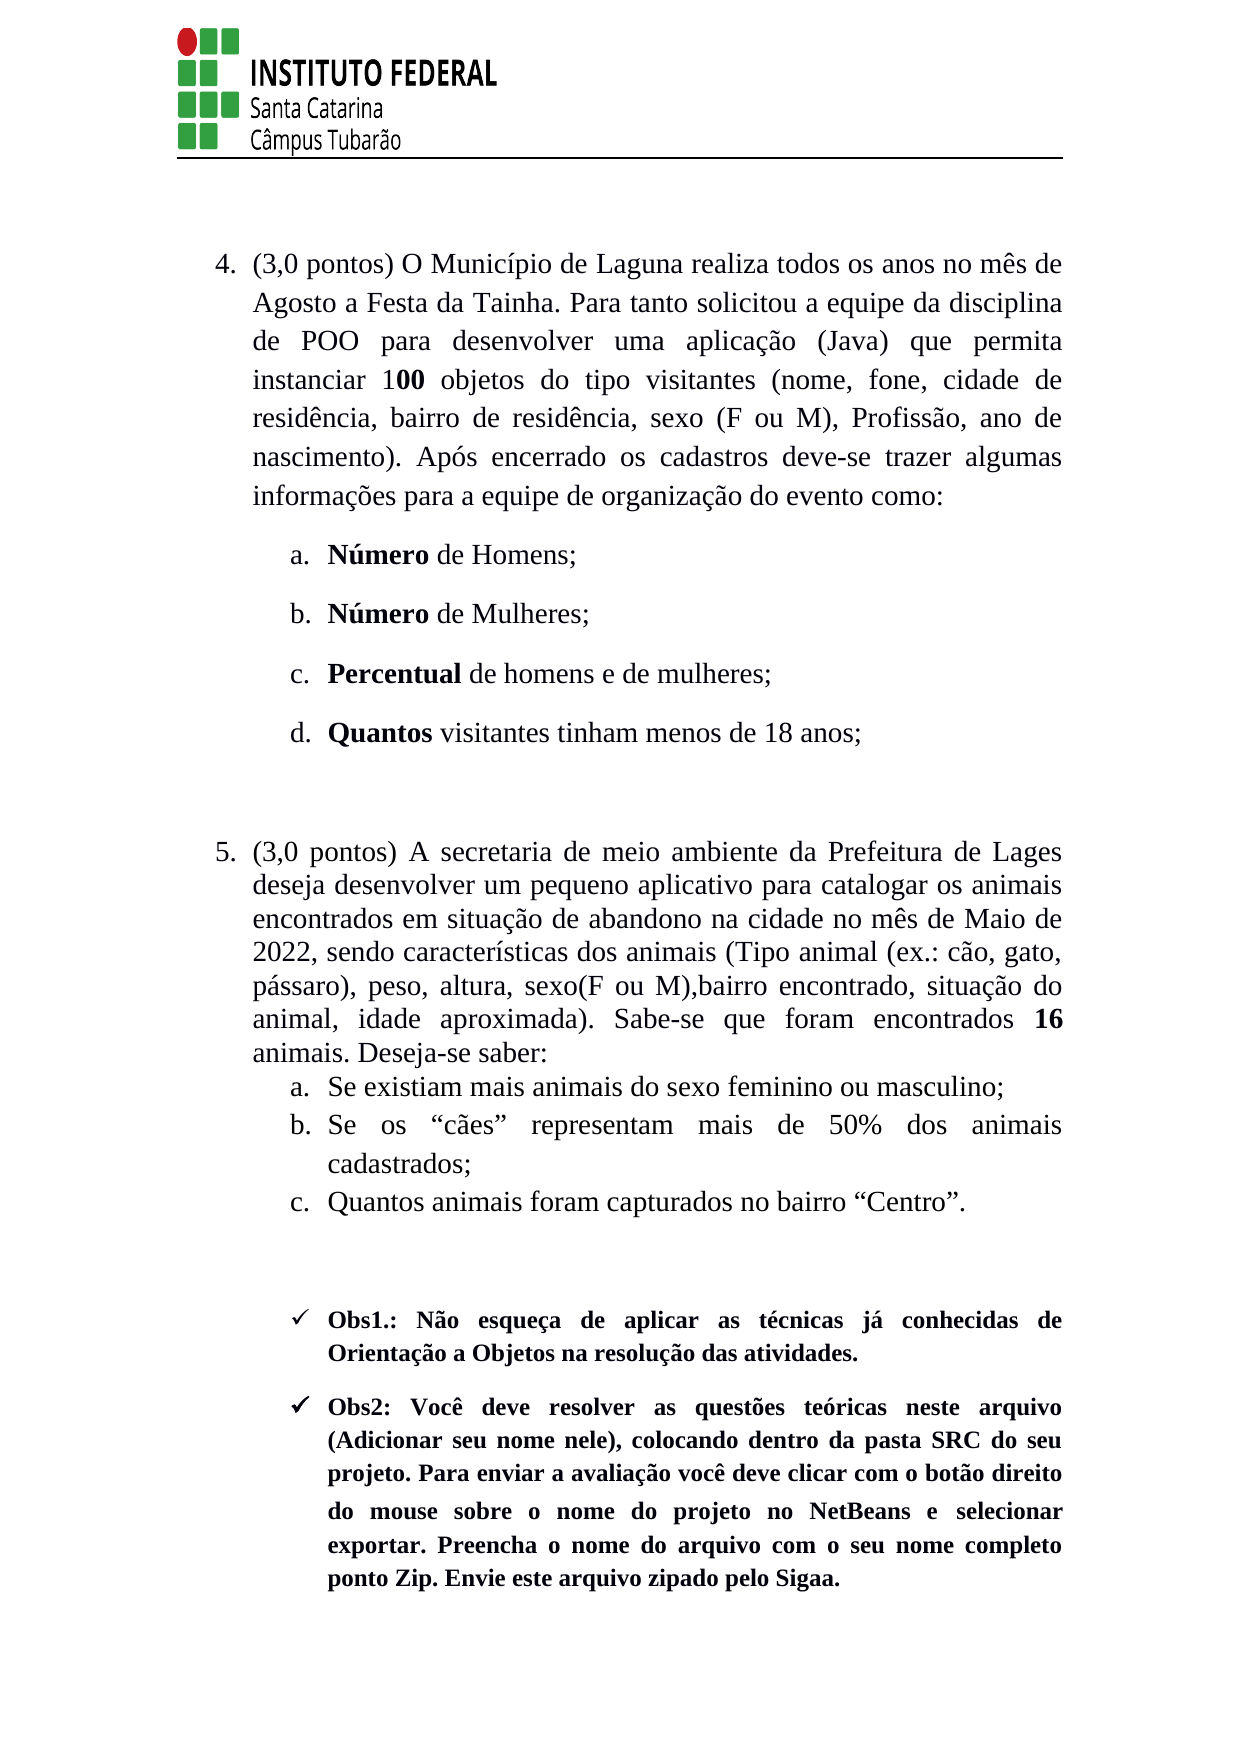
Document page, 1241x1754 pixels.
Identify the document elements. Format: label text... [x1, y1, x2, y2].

list Obs2: Você deve resolver as questões teóricas neste arquivo (Adicionar seu nome nele), colocando dentro da pasta SRC do seu projeto. Para enviar a avaliação você deve clicar com o botão direito do mouse sobre o nome do projeto no NetBeans e selecionar exportar. Preencha o nome do arquivo com o seu nome completo ponto Zip. Envie este arquivo zipado pelo Sigaa. [290, 1392, 1063, 1592]
list Quantos visitantes tinham menos de 18 anos; [290, 715, 1063, 749]
picture [177, 28, 497, 156]
list Se os “cães” representam mais de 50% dos animais cadastrados; [290, 1107, 1063, 1179]
list Número de Mulheres; [290, 596, 1063, 630]
list (3,0 pontos) A secretaria de meio ambiente da Prefeitura de Lages deseja desenvolver um pequeno aplicativo para catalogar os animais encontrados em situação de abandono na cidade no mês de Maio de 2022, sendo características dos animais (Tipo animal (ex.: cão, gato, pássaro), peso, altura, sexo(F ou M),bairro encontrado, situação do animal, idade aproximada). Sabe-se que foram encontrados 16 animais. Deseja-se saber: [215, 834, 1063, 1069]
list Obs1.: Não esqueça de aplicar as técnicas já conhecidas de Orientação a Objetos na resolução das atividades. [290, 1305, 1063, 1367]
list Percentual de homens e de mulheres; [290, 656, 1063, 689]
list Número de Homens; [290, 537, 1063, 571]
list (3,0 pontos) O Município de Laguna realiza todos os anos no mês de Agosto a Festa da Tainha. Para tanto solicitou a equipe da disciplina de POO para desenvolver uma aplicação (Java) que permita instanciar 100 objetos do tipo visitantes (nome, fone, cidade de residência, bairro de residência, sexo (F ou M), Profissão, ano de nascimento). Após encerrado os cadastros deve-se trazer algumas informações para a equipe de organização do evento como: [215, 246, 1063, 511]
list Quantos animais foram capturados no bairro “Centro”. [290, 1184, 1063, 1218]
list Se existiam mais animais do sexo feminino ou masculino; [290, 1069, 1063, 1102]
